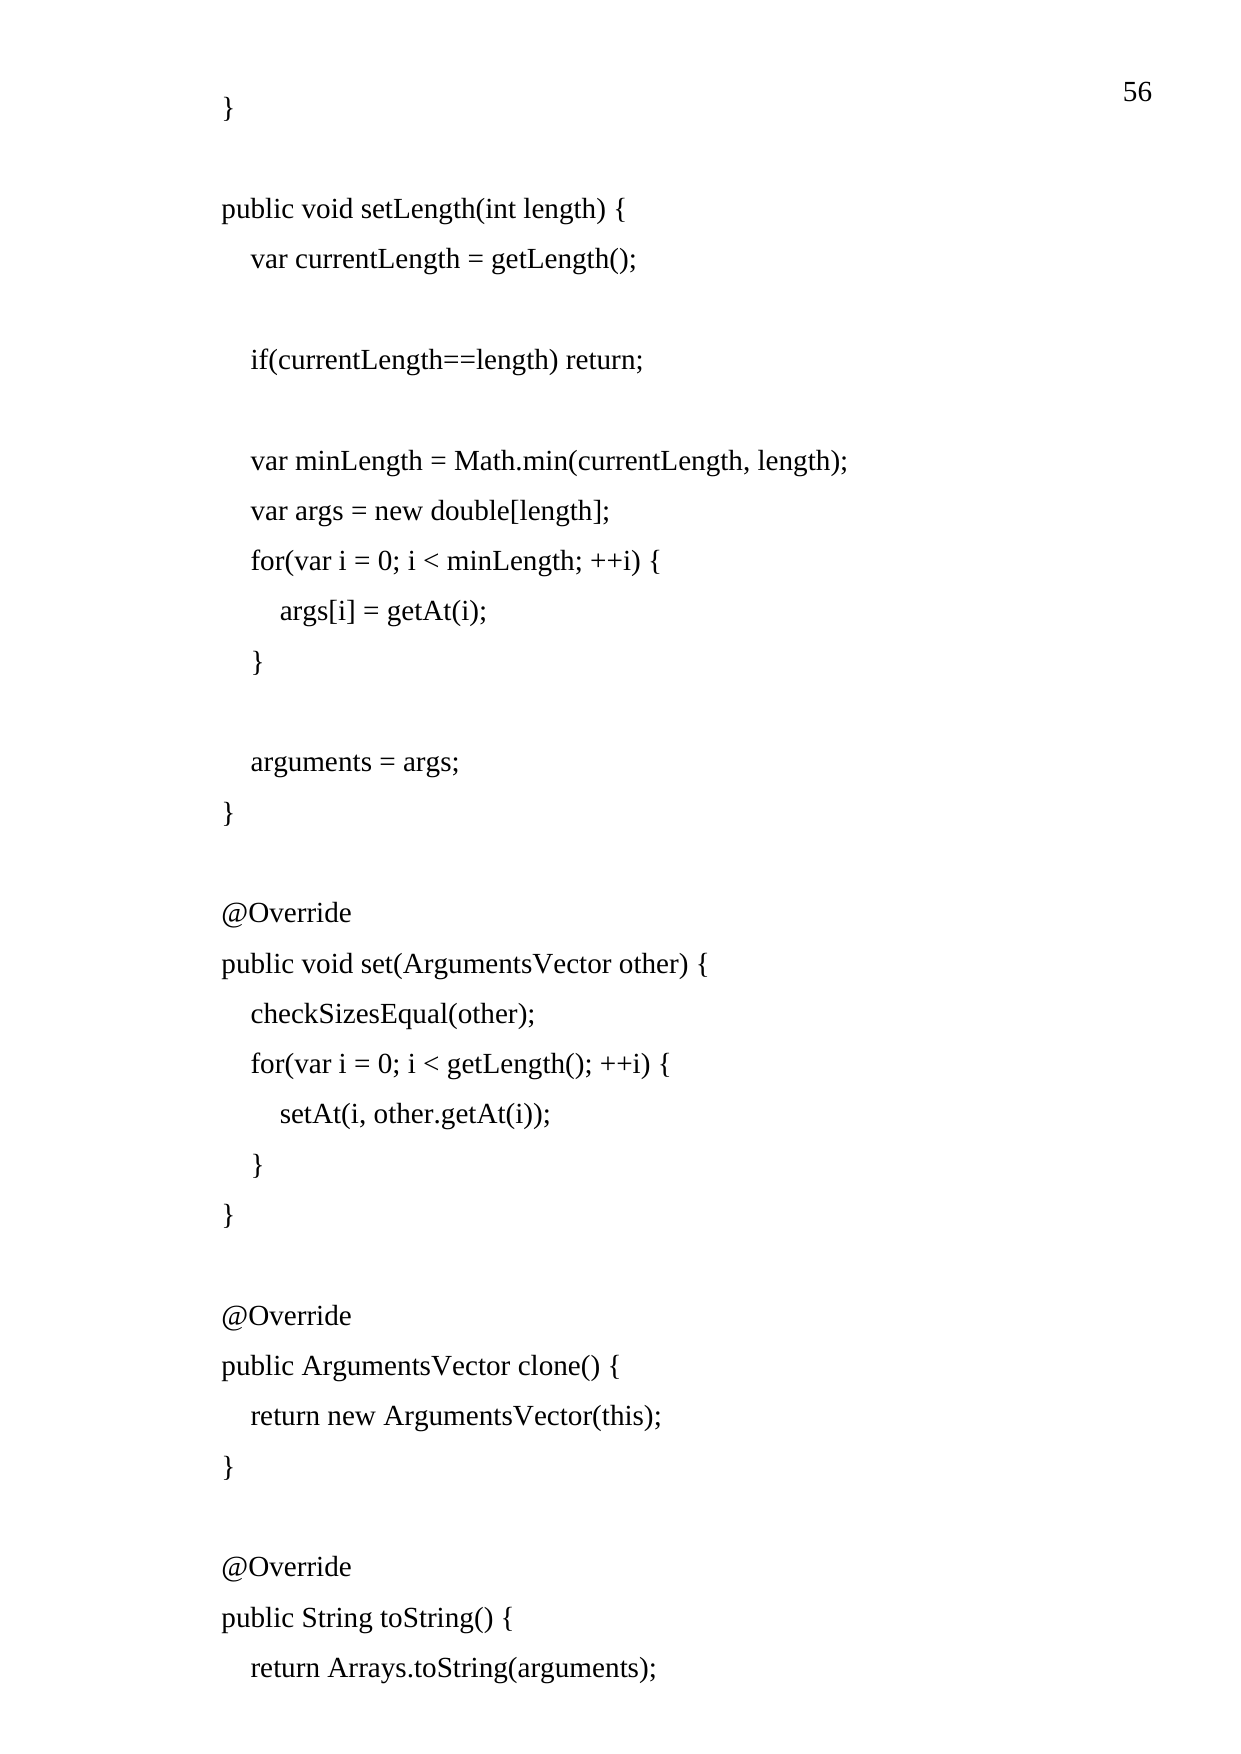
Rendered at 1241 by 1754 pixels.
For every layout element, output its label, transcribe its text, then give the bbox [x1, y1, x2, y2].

text @Override [118, 1298, 1122, 1331]
text args[i] = getAt(i); [118, 593, 1122, 627]
text } [118, 1147, 1122, 1181]
text } [118, 795, 1122, 828]
text return Arrays.toString(arguments); [118, 1650, 1122, 1684]
text @Override [118, 895, 1122, 929]
text var minLength = Math.min(currentLength, length); [118, 443, 1122, 476]
text var currentLength = getLength(); [118, 241, 1122, 275]
text for(var i = 0; i < getLength(); ++i) { [118, 1046, 1122, 1080]
text public ArgumentsVector clone() { [118, 1348, 1122, 1382]
text setAt(i, other.getAt(i)); [118, 1097, 1122, 1130]
text for(var i = 0; i < minLength; ++i) { [118, 543, 1122, 577]
text } [118, 90, 1122, 124]
text checkSizesEqual(other); [118, 996, 1122, 1029]
text } [118, 1197, 1122, 1231]
text public String toString() { [118, 1600, 1122, 1633]
text var args = new double[length]; [118, 493, 1122, 526]
text if(currentLength==length) return; [118, 342, 1122, 376]
text public void set(ArgumentsVector other) { [118, 946, 1122, 979]
text arguments = args; [118, 744, 1122, 778]
text } [118, 644, 1122, 677]
text public void setLength(int length) { [118, 191, 1122, 224]
text @Override [118, 1549, 1122, 1583]
text return new ArgumentsVector(this); [118, 1398, 1122, 1432]
text } [118, 1449, 1122, 1482]
